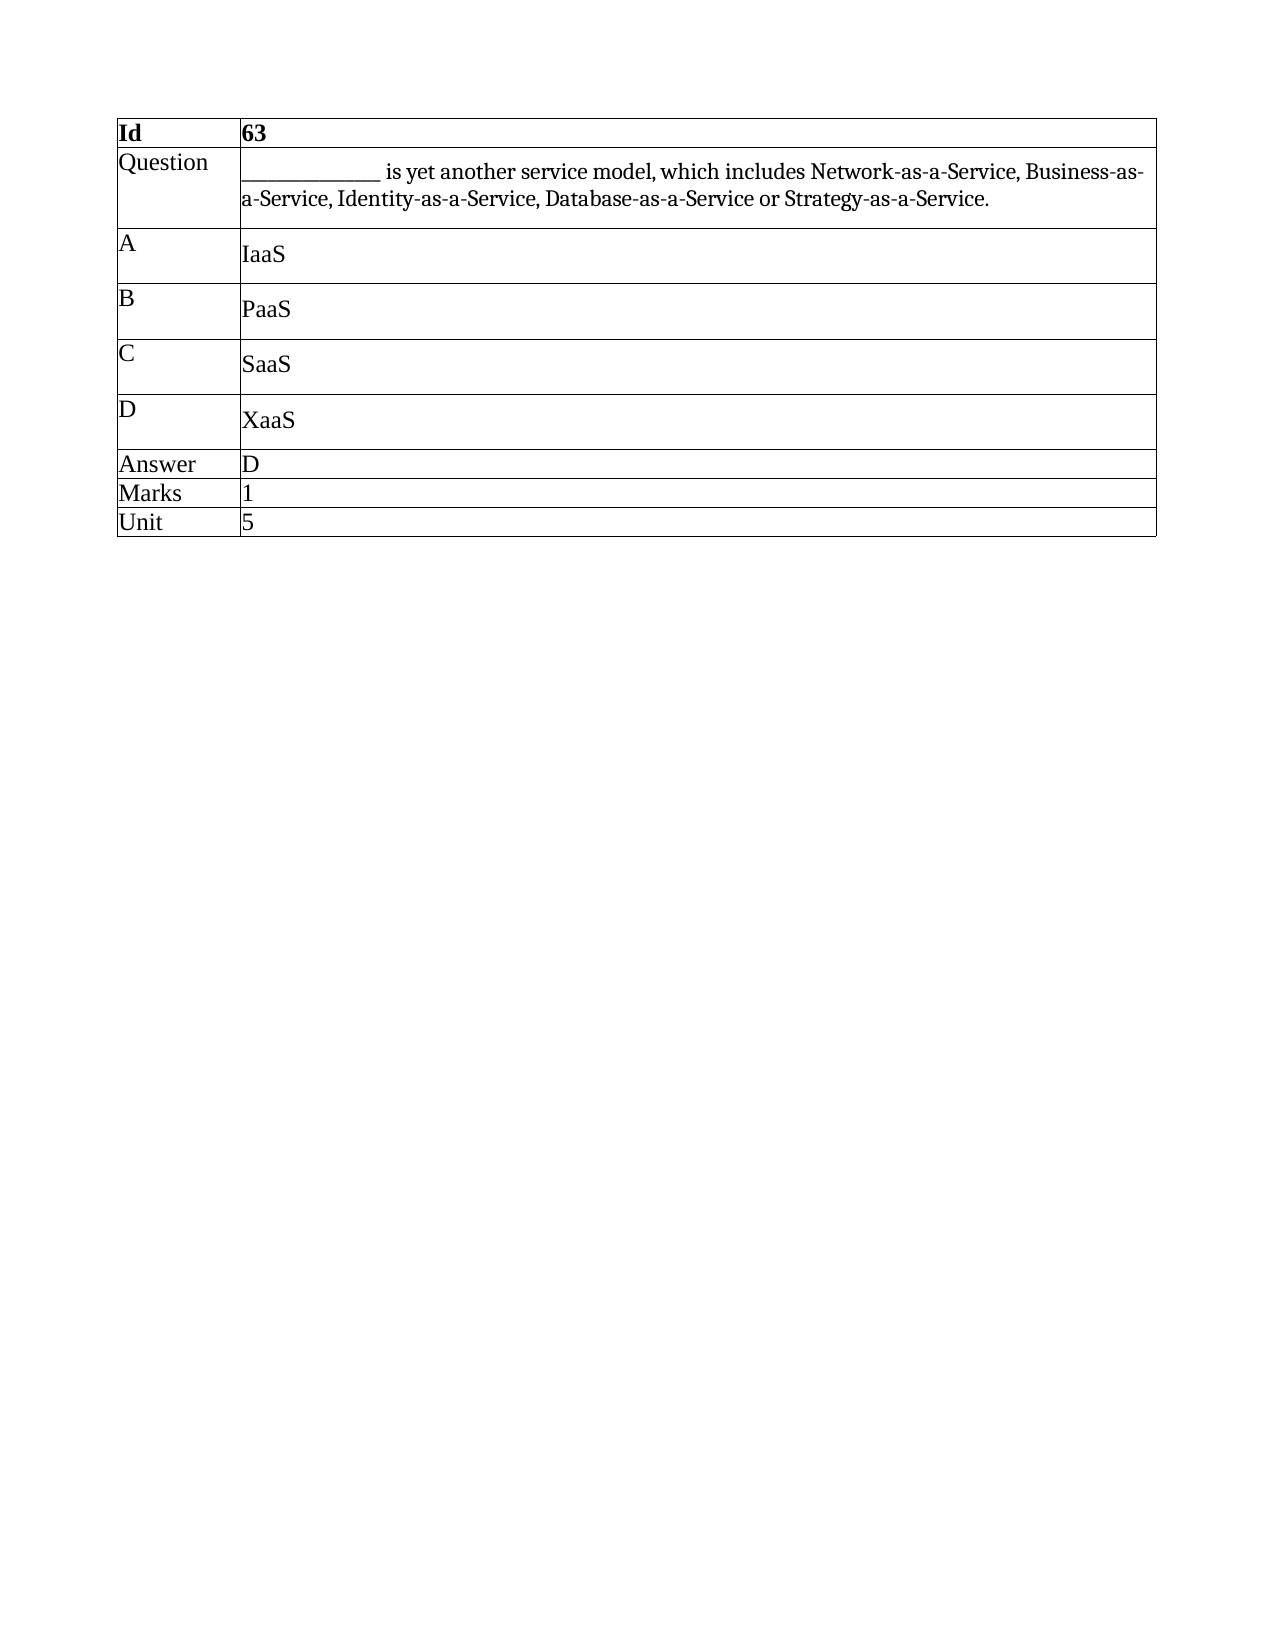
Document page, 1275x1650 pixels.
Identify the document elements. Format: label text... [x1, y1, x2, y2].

table_cell B [118, 284, 240, 338]
table_header Id [118, 119, 240, 147]
table_cell Answer [118, 450, 240, 478]
table_cell A [118, 229, 240, 283]
table_cell Marks [118, 479, 240, 507]
table_cell C [118, 340, 240, 394]
table_cell D [118, 395, 240, 449]
table_cell 1 [241, 479, 1156, 507]
table_cell Question [118, 148, 240, 228]
table_cell 5 [241, 508, 1156, 536]
table_cell IaaS [241, 229, 1156, 283]
table_cell D [241, 450, 1156, 478]
table_cell Unit [118, 508, 240, 536]
table_header 63 [241, 119, 1156, 147]
table_cell XaaS [241, 395, 1156, 449]
table_cell ________________ is yet another service model, which includes Network-as-a-Service, Business-as-a-Service, Identity-as-a-Service, Database-as-a-Service or Strategy-as-a-Service. [241, 148, 1156, 228]
table_cell PaaS [241, 284, 1156, 338]
table_cell SaaS [241, 340, 1156, 394]
